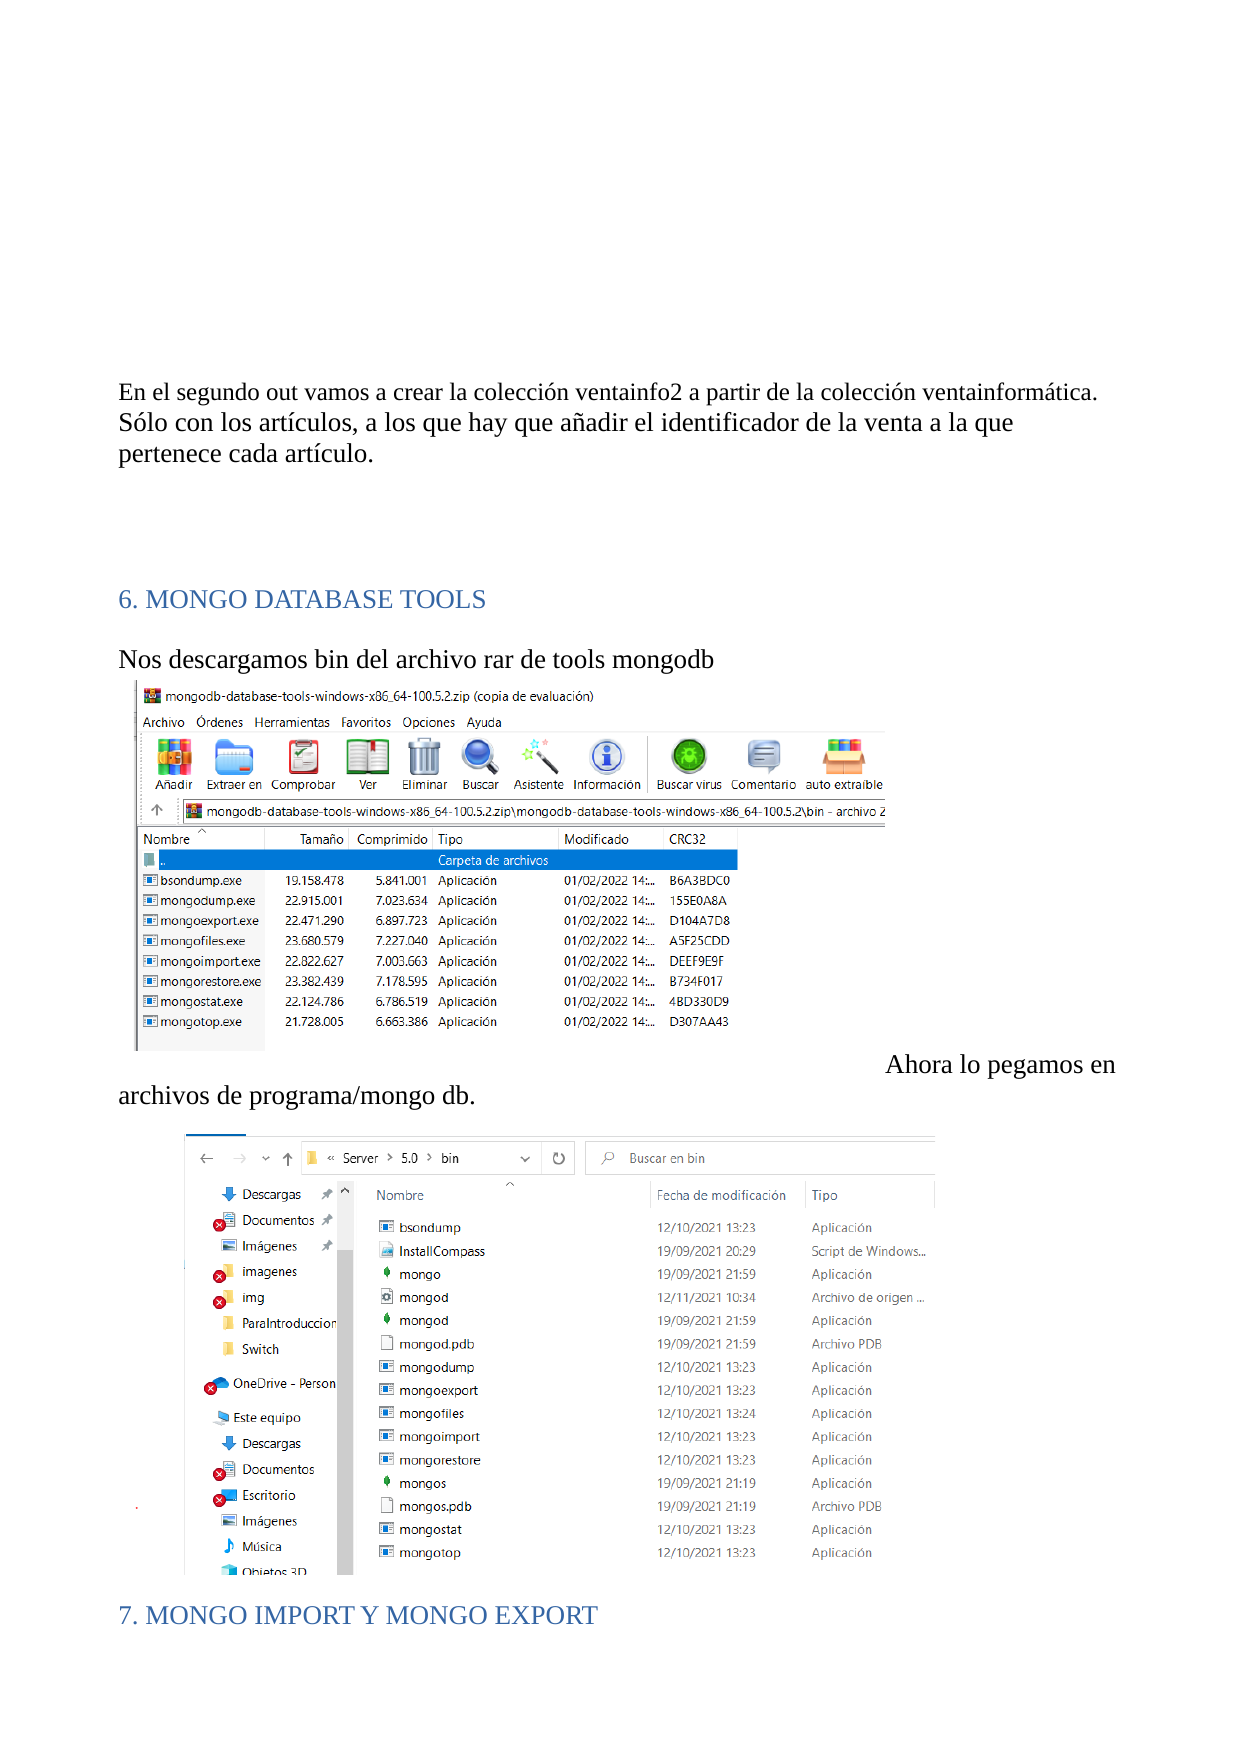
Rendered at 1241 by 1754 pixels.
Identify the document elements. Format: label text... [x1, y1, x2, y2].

picture [135, 1134, 936, 1575]
text Sólo con los artículos, a los que hay que añadir el identificador de la venta a la que pertenece cada artículo. [118, 406, 1122, 468]
text 7. MONGO IMPORT Y MONGO EXPORT [118, 1599, 1122, 1630]
text 6. MONGO DATABASE TOOLS [118, 583, 1122, 614]
text En el segundo out vamos a crear la colección ventainfo2 a partir de la colección ventainformática. [118, 377, 1122, 406]
text Nos descargamos bin del archivo rar de tools mongodb [118, 643, 1122, 674]
picture [133, 680, 885, 1051]
text Ahora lo pegamos en archivos de programa/mongo db. [118, 1048, 1122, 1110]
